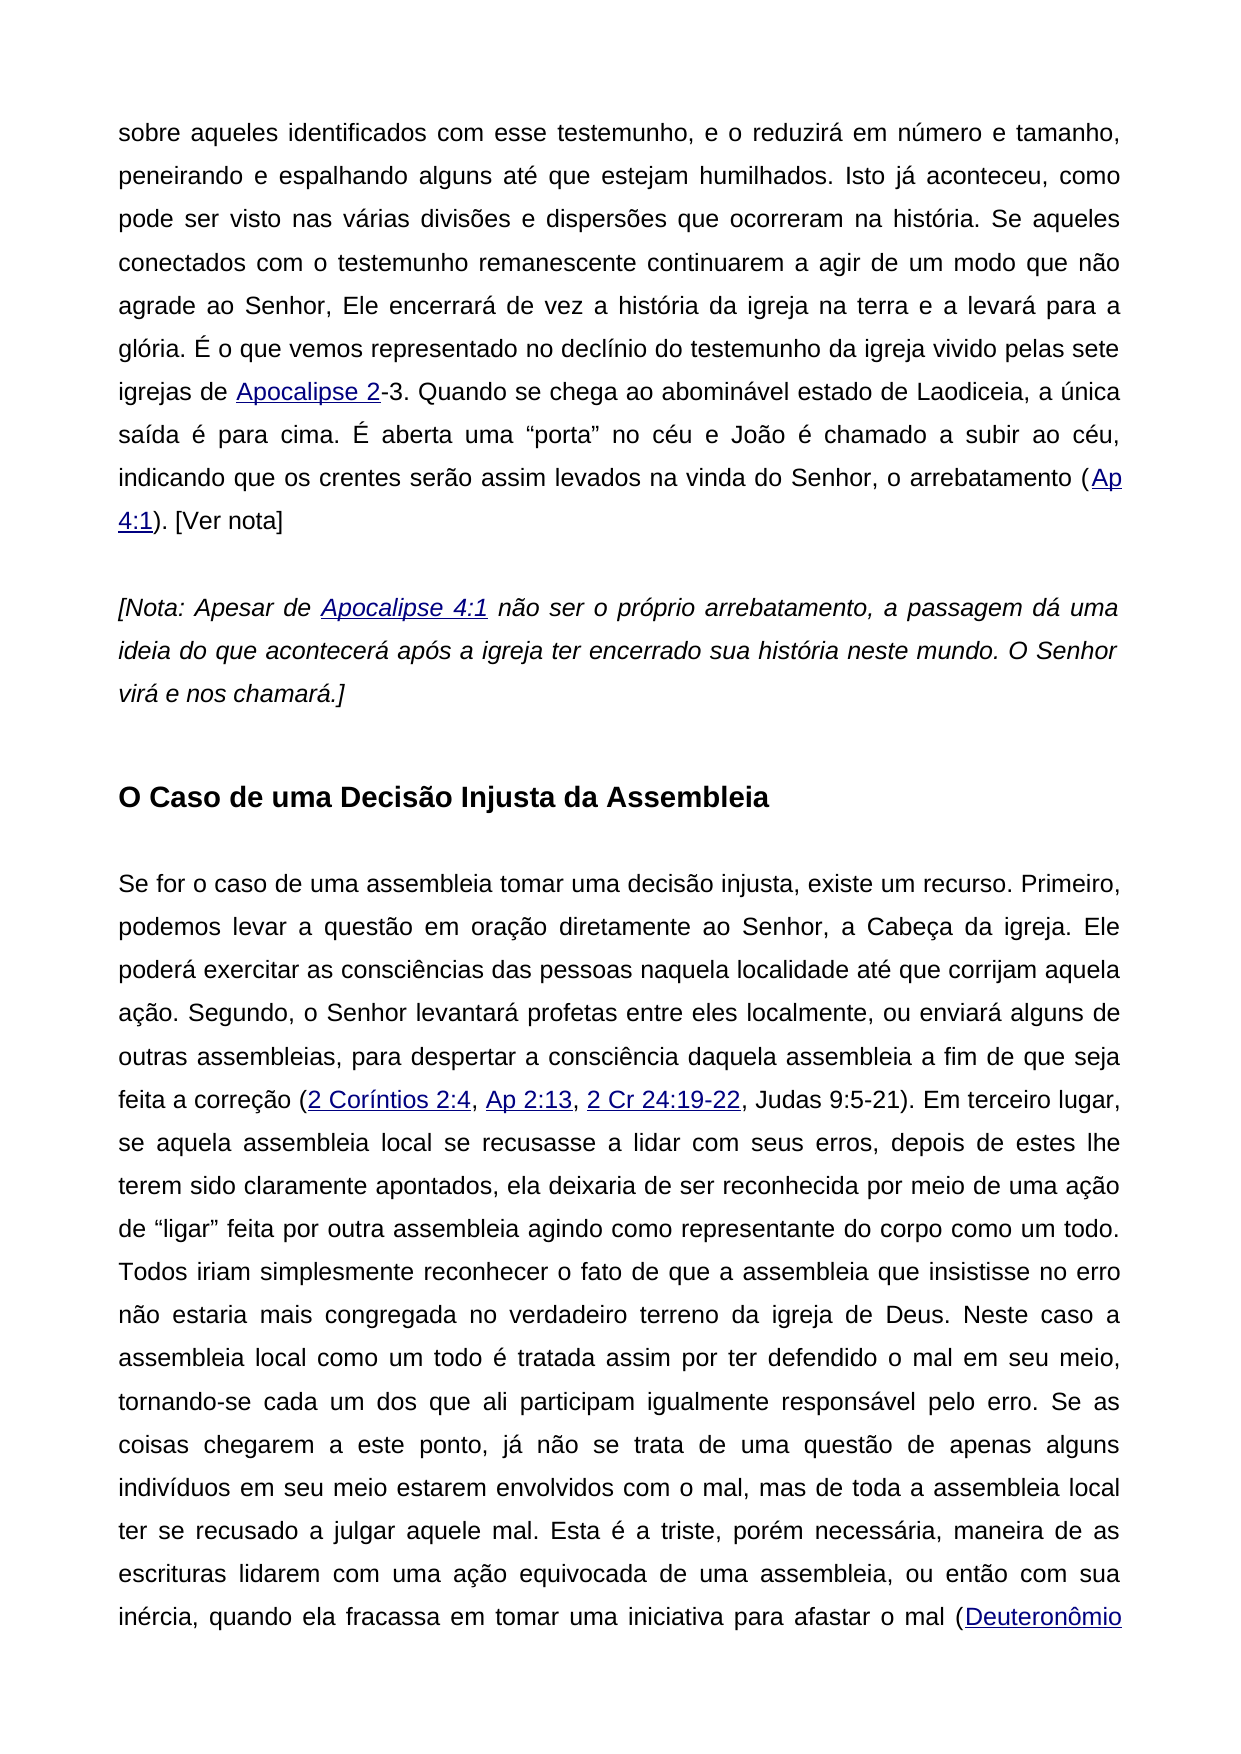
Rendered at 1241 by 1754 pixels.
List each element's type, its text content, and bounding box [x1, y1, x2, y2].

text sobre aqueles identificados com esse testemunho, e o reduzirá em número e tamanho, peneirando e espalhando alguns até que estejam humilhados. Isto já aconteceu, como pode ser visto nas várias divisões e dispersões que ocorreram na história. Se aqueles conectados com o testemunho remanescente continuarem a agir de um modo que não agrade ao Senhor, Ele encerrará de vez a história da igreja na terra e a levará para a glória. É o que vemos representado no declínio do testemunho da igreja vivido pelas sete igrejas de Apocalipse 2-3. Quando se chega ao abominável estado de Laodiceia, a única saída é para cima. É aberta uma “porta” no céu e João é chamado a subir ao céu, indicando que os crentes serão assim levados na vinda do Senhor, o arrebatamento (Ap 4:1). [Ver nota] [118, 118, 1122, 535]
text Se for o caso de uma assembleia tomar uma decisão injusta, existe um recurso. Primeiro, podemos levar a questão em oração diretamente ao Senhor, a Cabeça da igreja. Ele poderá exercitar as consciências das pessoas naquela localidade até que corrijam aquela ação. Segundo, o Senhor levantará profetas entre eles localmente, ou enviará alguns de outras assembleias, para despertar a consciência daquela assembleia a fim de que seja feita a correção (2 Coríntios 2:4, Ap 2:13, 2 Cr 24:19-22, Judas 9:5-21). Em terceiro lugar, se aquela assembleia local se recusasse a lidar com seus erros, depois de estes lhe terem sido claramente apontados, ela deixaria de ser reconhecida por meio de uma ação de “ligar” feita por outra assembleia agindo como representante do corpo como um todo. Todos iriam simplesmente reconhecer o fato de que a assembleia que insistisse no erro não estaria mais congregada no verdadeiro terreno da igreja de Deus. Neste caso a assembleia local como um todo é tratada assim por ter defendido o mal em seu meio, tornando-se cada um dos que ali participam igualmente responsável pelo erro. Se as coisas chegarem a este ponto, já não se trata de uma questão de apenas alguns indivíduos em seu meio estarem envolvidos com o mal, mas de toda a assembleia local ter se recusado a julgar aquele mal. Esta é a triste, porém necessária, maneira de as escrituras lidarem com uma ação equivocada de uma assembleia, ou então com sua inércia, quando ela fracassa em tomar uma iniciativa para afastar o mal (Deuteronômio [118, 869, 1122, 1631]
subtitle O Caso de uma Decisão Injusta da Assembleia [118, 779, 1122, 813]
text [Nota: Apesar de Apocalipse 4:1 não ser o próprio arrebatamento, a passagem dá uma ideia do que acontecerá após a igreja ter encerrado sua história neste mundo. O Senhor virá e nos chamará.] [118, 592, 1122, 707]
